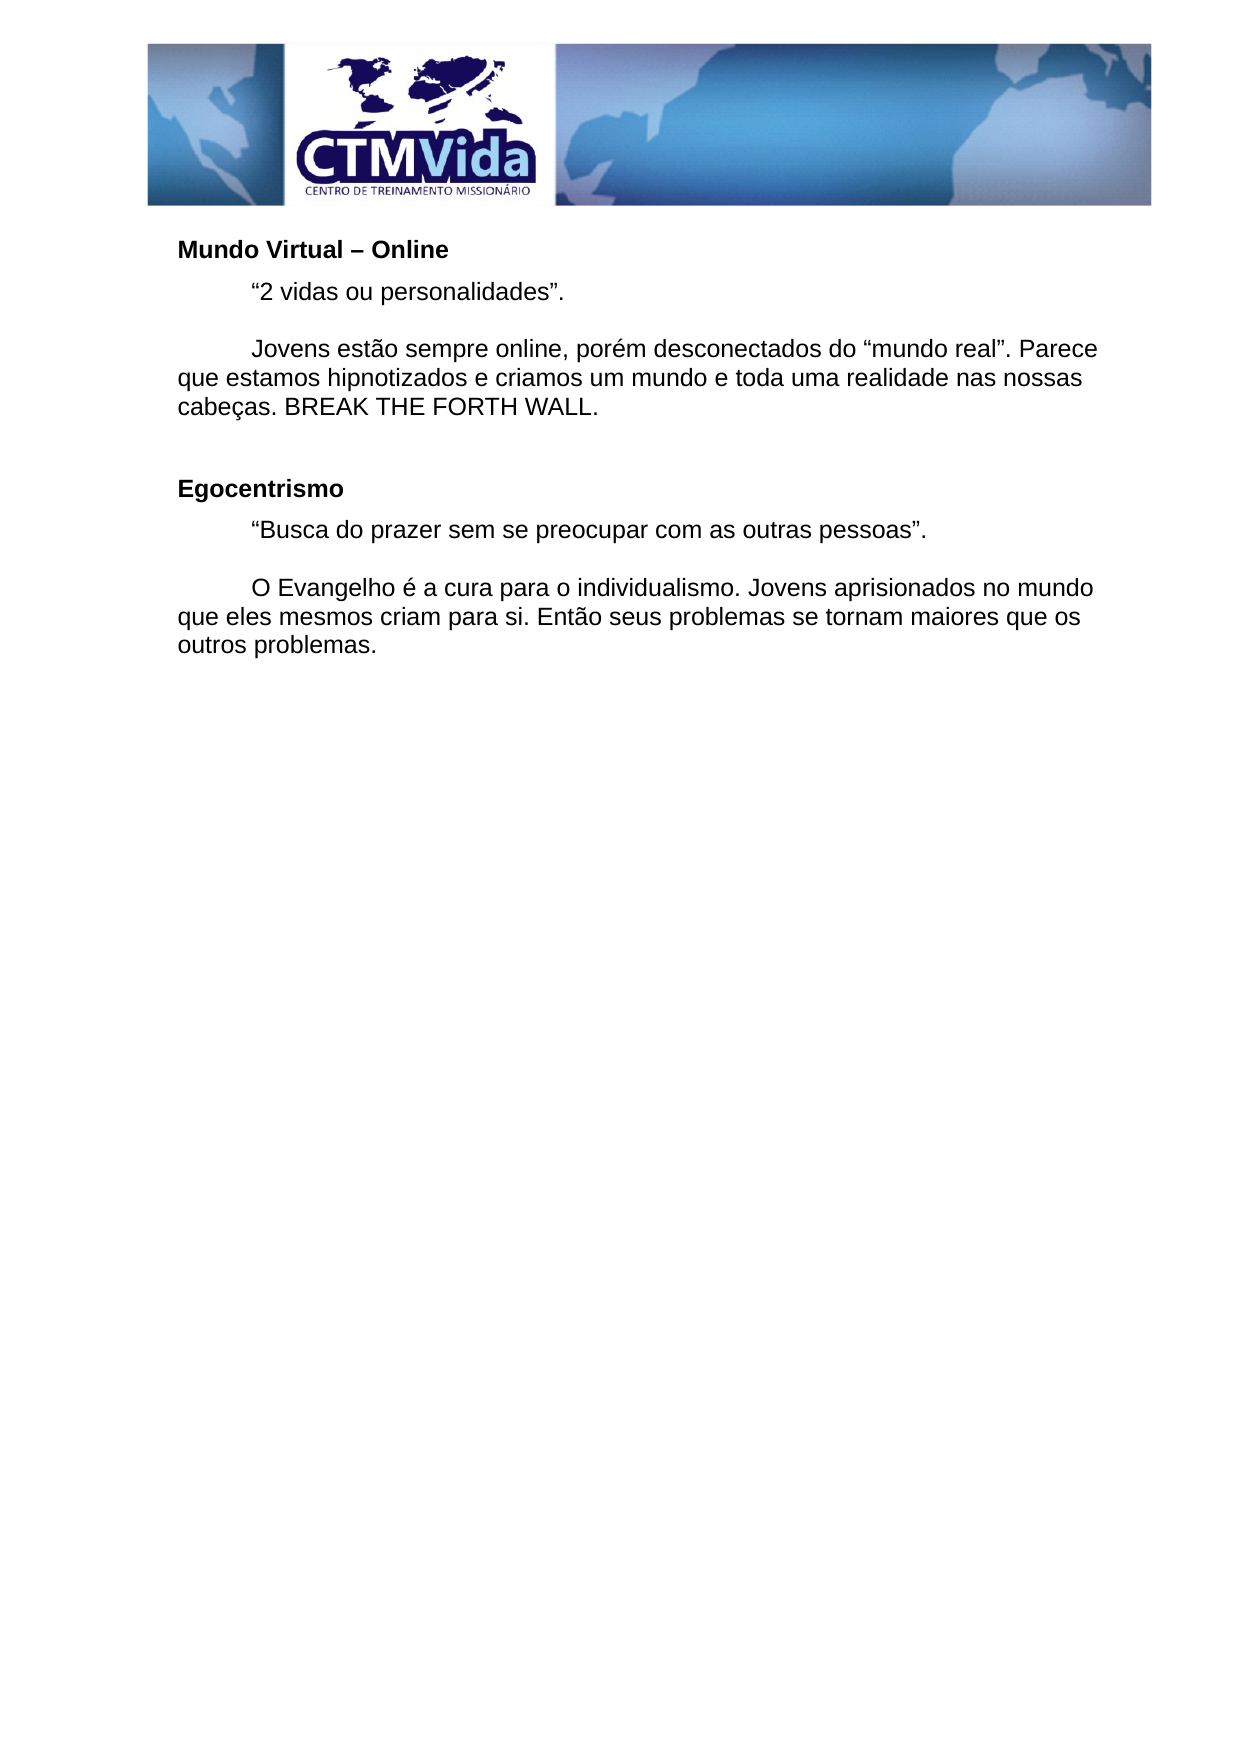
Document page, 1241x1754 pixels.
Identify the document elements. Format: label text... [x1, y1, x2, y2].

text O Evangelho é a cura para o individualismo. Jovens aprisionados no mundo que eles mesmos criam para si. Então seus problemas se tornam maiores que os outros problemas. [177, 573, 1122, 659]
text “Busca do prazer sem se preocupar com as outras pessoas”. [177, 515, 1122, 544]
text Jovens estão sempre online, porém desconectados do “mundo real”. Parece que estamos hipnotizados e criamos um mundo e toda uma realidade nas nossas cabeças. BREAK THE FORTH WALL. [177, 334, 1122, 420]
text “2 vidas ou personalidades”. [177, 277, 1122, 305]
subtitle Mundo virtual – online [177, 235, 1122, 264]
picture [147, 43, 1152, 206]
subtitle Egocentrismo [177, 474, 1122, 503]
